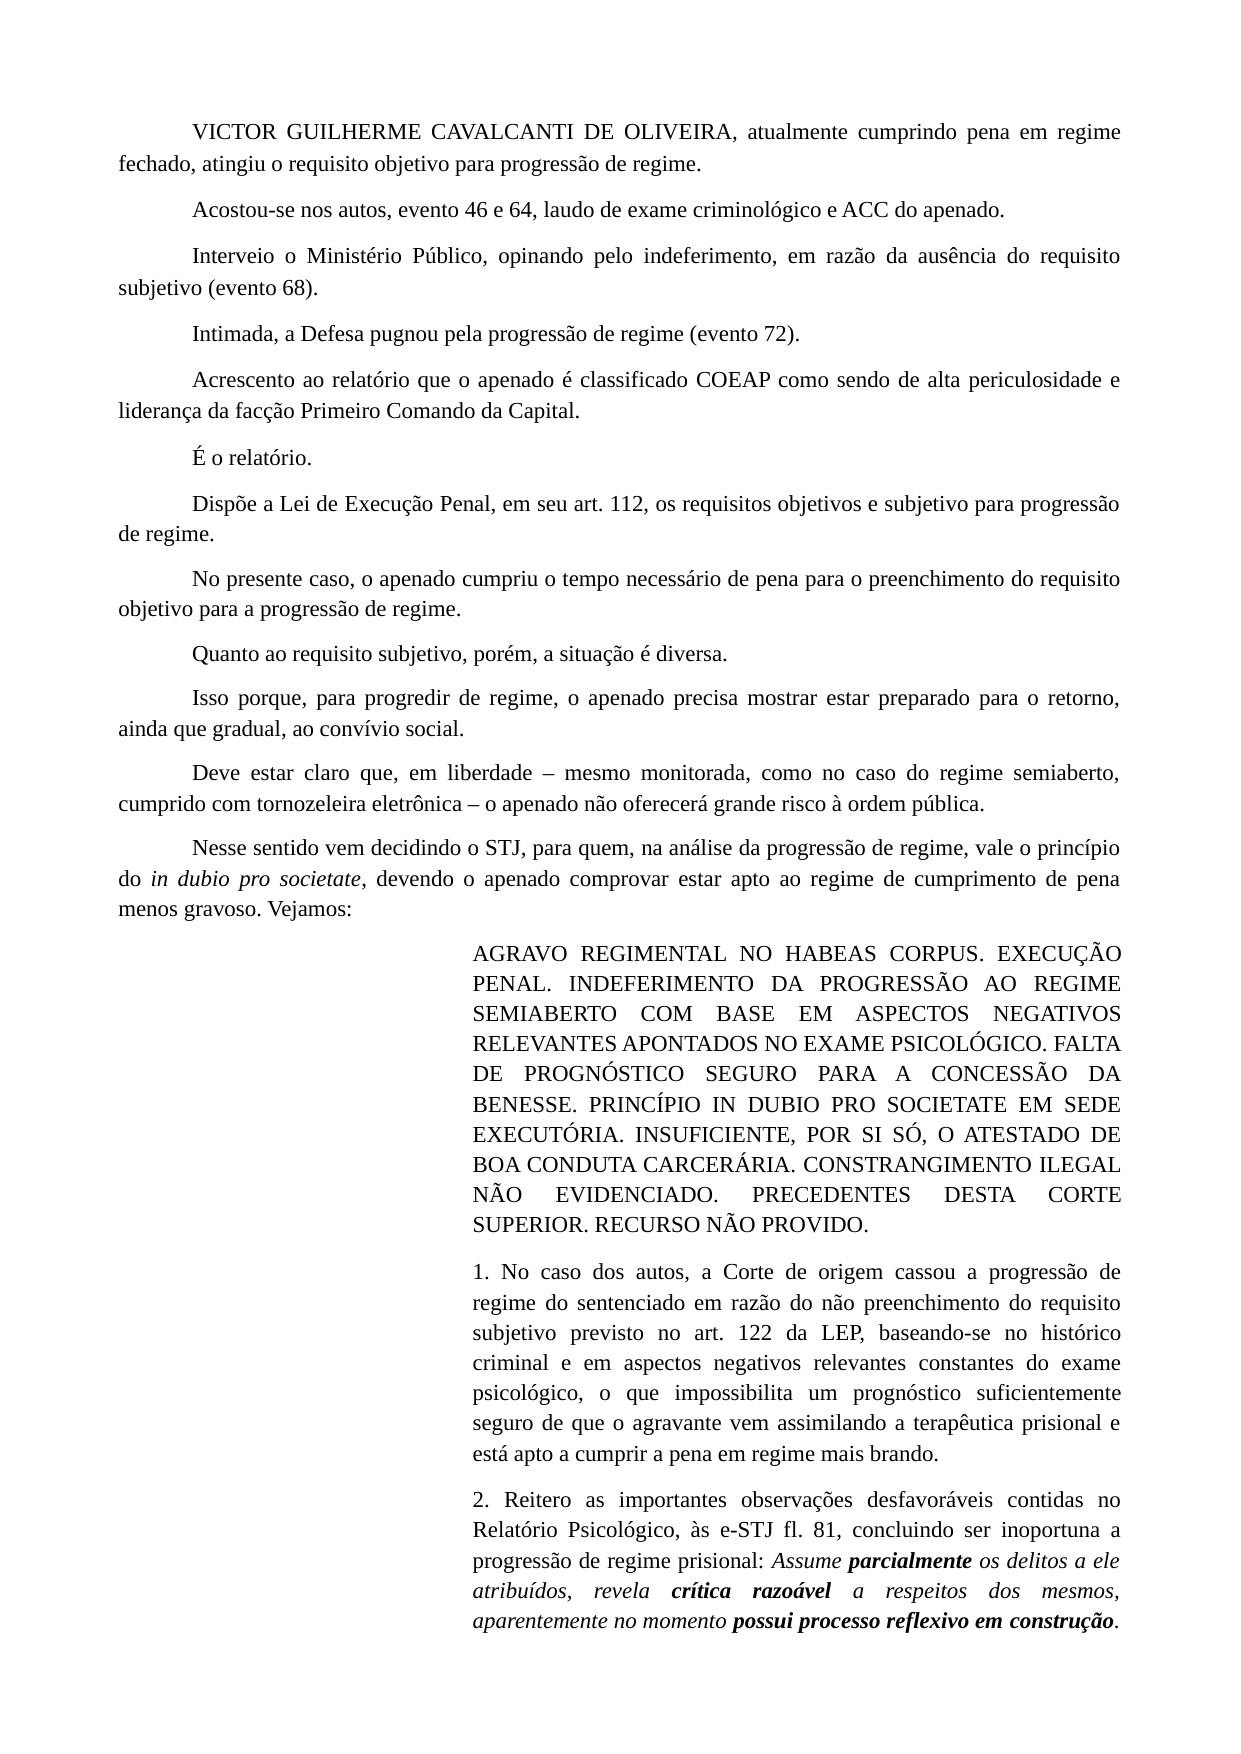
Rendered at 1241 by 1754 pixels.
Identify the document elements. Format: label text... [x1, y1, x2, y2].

text Deve estar claro que, em liberdade – mesmo monitorada, como no caso do regime semiaberto, cumprido com tornozeleira eletrônica – o apenado não oferecerá grande risco à ordem pública. [118, 759, 1122, 816]
text 1. No caso dos autos, a Corte de origem cassou a progressão de regime do sentenciado em razão do não preenchimento do requisito subjetivo previsto no art. 122 da LEP, baseando-se no histórico criminal e em aspectos negativos relevantes constantes do exame psicológico, o que impossibilita um prognóstico suficientemente seguro de que o agravante vem assimilando a terapêutica prisional e está apto a cumprir a pena em regime mais brando. [472, 1258, 1122, 1466]
text Acostou-se nos autos, evento 46 e 64, laudo de exame criminológico e ACC do apenado. [118, 196, 1122, 222]
text Dispõe a Lei de Execução Penal, em seu art. 112, os requisitos objetivos e subjetivo para progressão de regime. [118, 490, 1122, 546]
text Nesse sentido vem decidindo o STJ, para quem, na análise da progressão de regime, vale o princípio do in dubio pro societate, devendo o apenado comprovar estar apto ao regime de cumprimento de pena menos gravoso. Vejamos: [118, 834, 1122, 921]
text Acrescento ao relatório que o apenado é classificado COEAP como sendo de alta periculosidade e liderança da facção Primeiro Comando da Capital. [118, 366, 1122, 424]
text VICTOR GUILHERME CAVALCANTI DE OLIVEIRA, atualmente cumprindo pena em regime fechado, atingiu o requisito objetivo para progressão de regime. [118, 118, 1122, 176]
text Isso porque, para progredir de regime, o apenado precisa mostrar estar preparado para o retorno, ainda que gradual, ao convívio social. [118, 684, 1122, 741]
text Intimada, a Defesa pugnou pela progressão de regime (evento 72). [118, 320, 1122, 346]
text 2. Reitero as importantes observações desfavoráveis contidas no Relatório Psicológico, às e-STJ fl. 81, concluindo ser inoportuna a progressão de regime prisional: Assume parcialmente os delitos a ele atribuídos, revela crítica razoável a respeitos dos mesmos, aparentemente no momento possui processo reflexivo em construção. [472, 1486, 1122, 1633]
text Interveio o Ministério Público, opinando pelo indeferimento, em razão da ausência do requisito subjetivo (evento 68). [118, 242, 1122, 300]
text AGRAVO REGIMENTAL NO HABEAS CORPUS. EXECUÇÃO PENAL. INDEFERIMENTO DA PROGRESSÃO AO REGIME SEMIABERTO COM BASE EM ASPECTOS NEGATIVOS RELEVANTES APONTADOS NO EXAME PSICOLÓGICO. FALTA DE PROGNÓSTICO SEGURO PARA A CONCESSÃO DA BENESSE. PRINCÍPIO IN DUBIO PRO SOCIETATE EM SEDE EXECUTÓRIA. INSUFICIENTE, POR SI SÓ, O ATESTADO DE BOA CONDUTA CARCERÁRIA. CONSTRANGIMENTO ILEGAL NÃO EVIDENCIADO. PRECEDENTES DESTA CORTE SUPERIOR. RECURSO NÃO PROVIDO. [472, 940, 1122, 1238]
text No presente caso, o apenado cumpriu o tempo necessário de pena para o preenchimento do requisito objetivo para a progressão de regime. [118, 565, 1122, 621]
text É o relatório. [118, 443, 1122, 470]
text Quanto ao requisito subjetivo, porém, a situação é diversa. [118, 640, 1122, 666]
